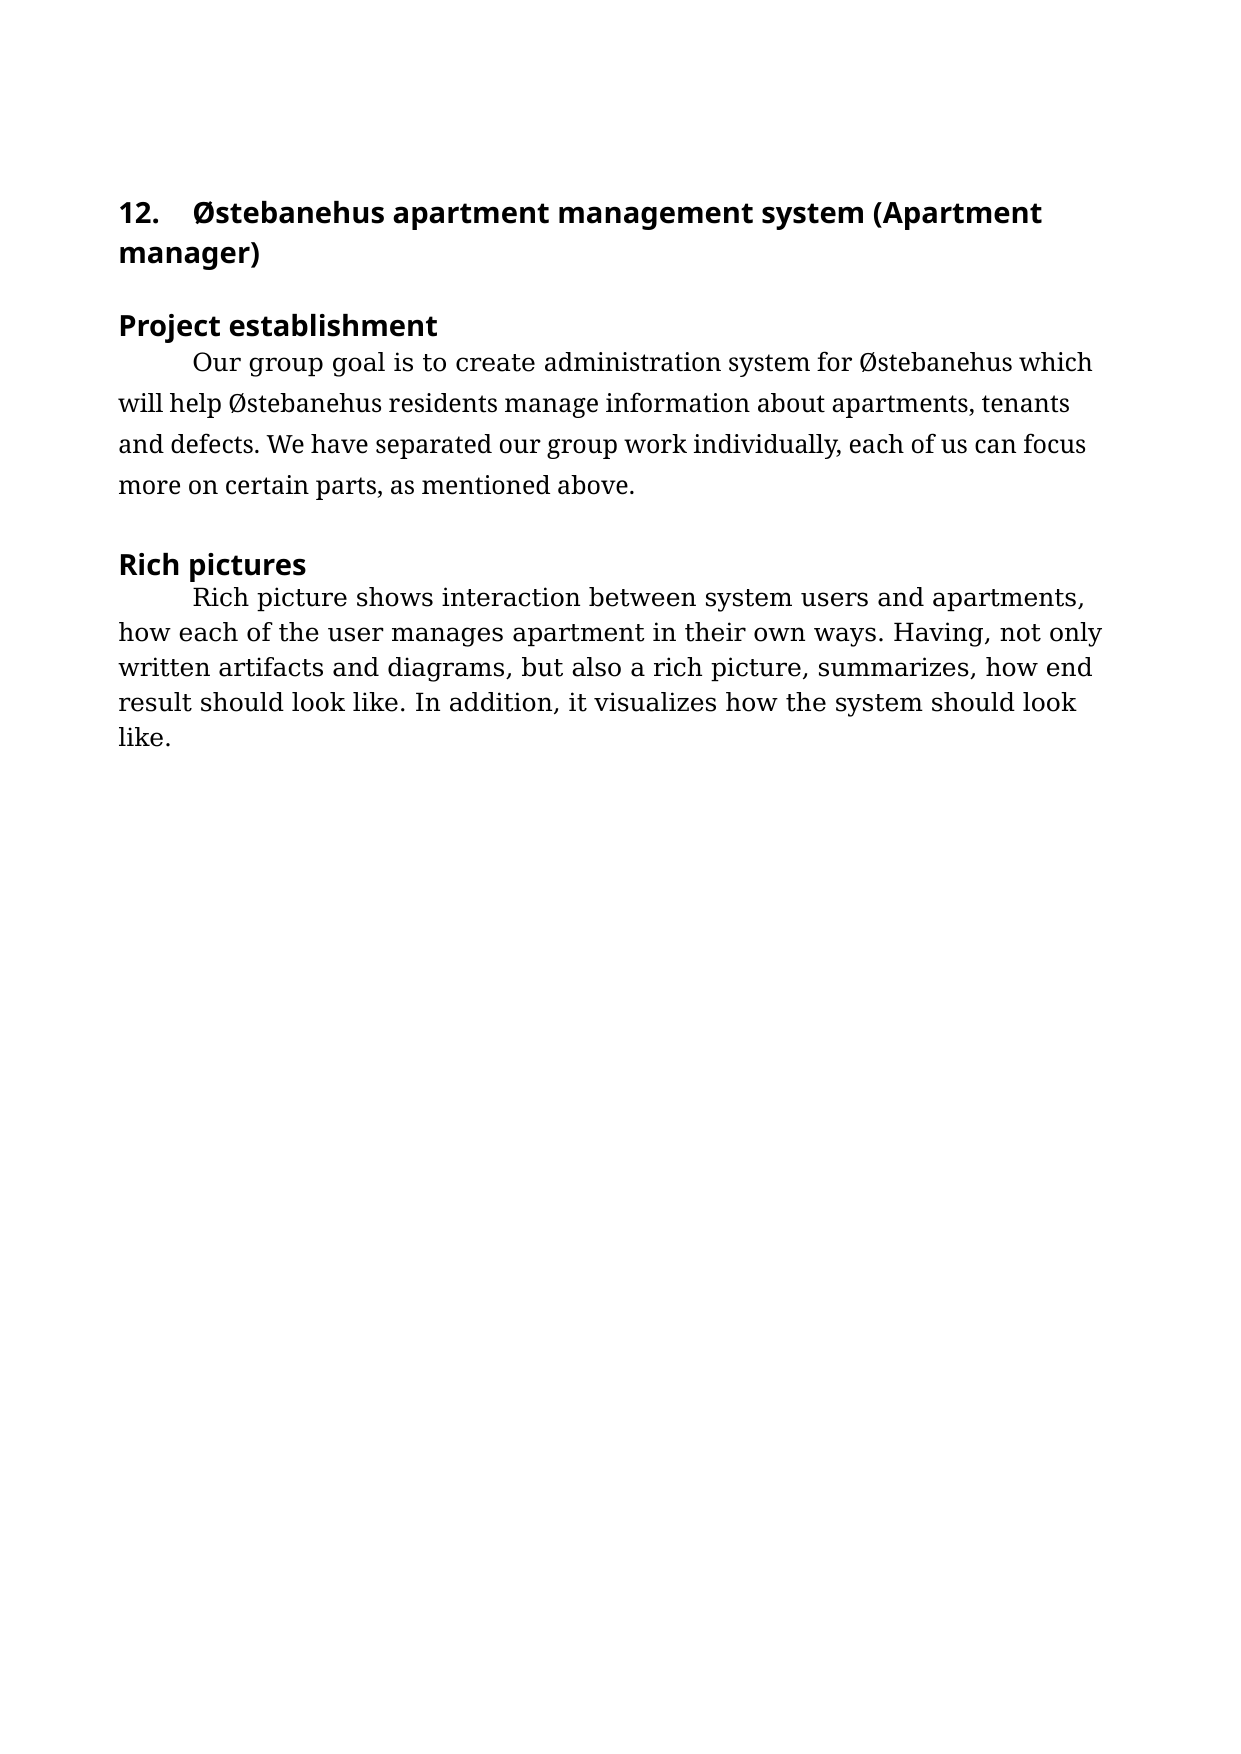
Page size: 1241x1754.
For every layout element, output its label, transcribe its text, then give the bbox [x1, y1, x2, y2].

text Rich picture shows interaction between system users and apartments, how each of the user manages apartment in their own ways. Having, not only written artifacts and diagrams, but also a rich picture, summarizes, how end result should look like. In addition, it visualizes how the system should look like. [118, 583, 1122, 753]
subtitle Østebanehus apartment management system (Apartment manager) [118, 193, 1122, 272]
text Our group goal is to create administration system for Østebanehus which will help Østebanehus residents manage information about apartments, tenants and defects. We have separated our group work individually, each of us can focus more on certain parts, as mentioned above. [118, 345, 1122, 502]
subtitle Project establishment [118, 305, 1122, 345]
subtitle Rich pictures [118, 544, 1122, 583]
